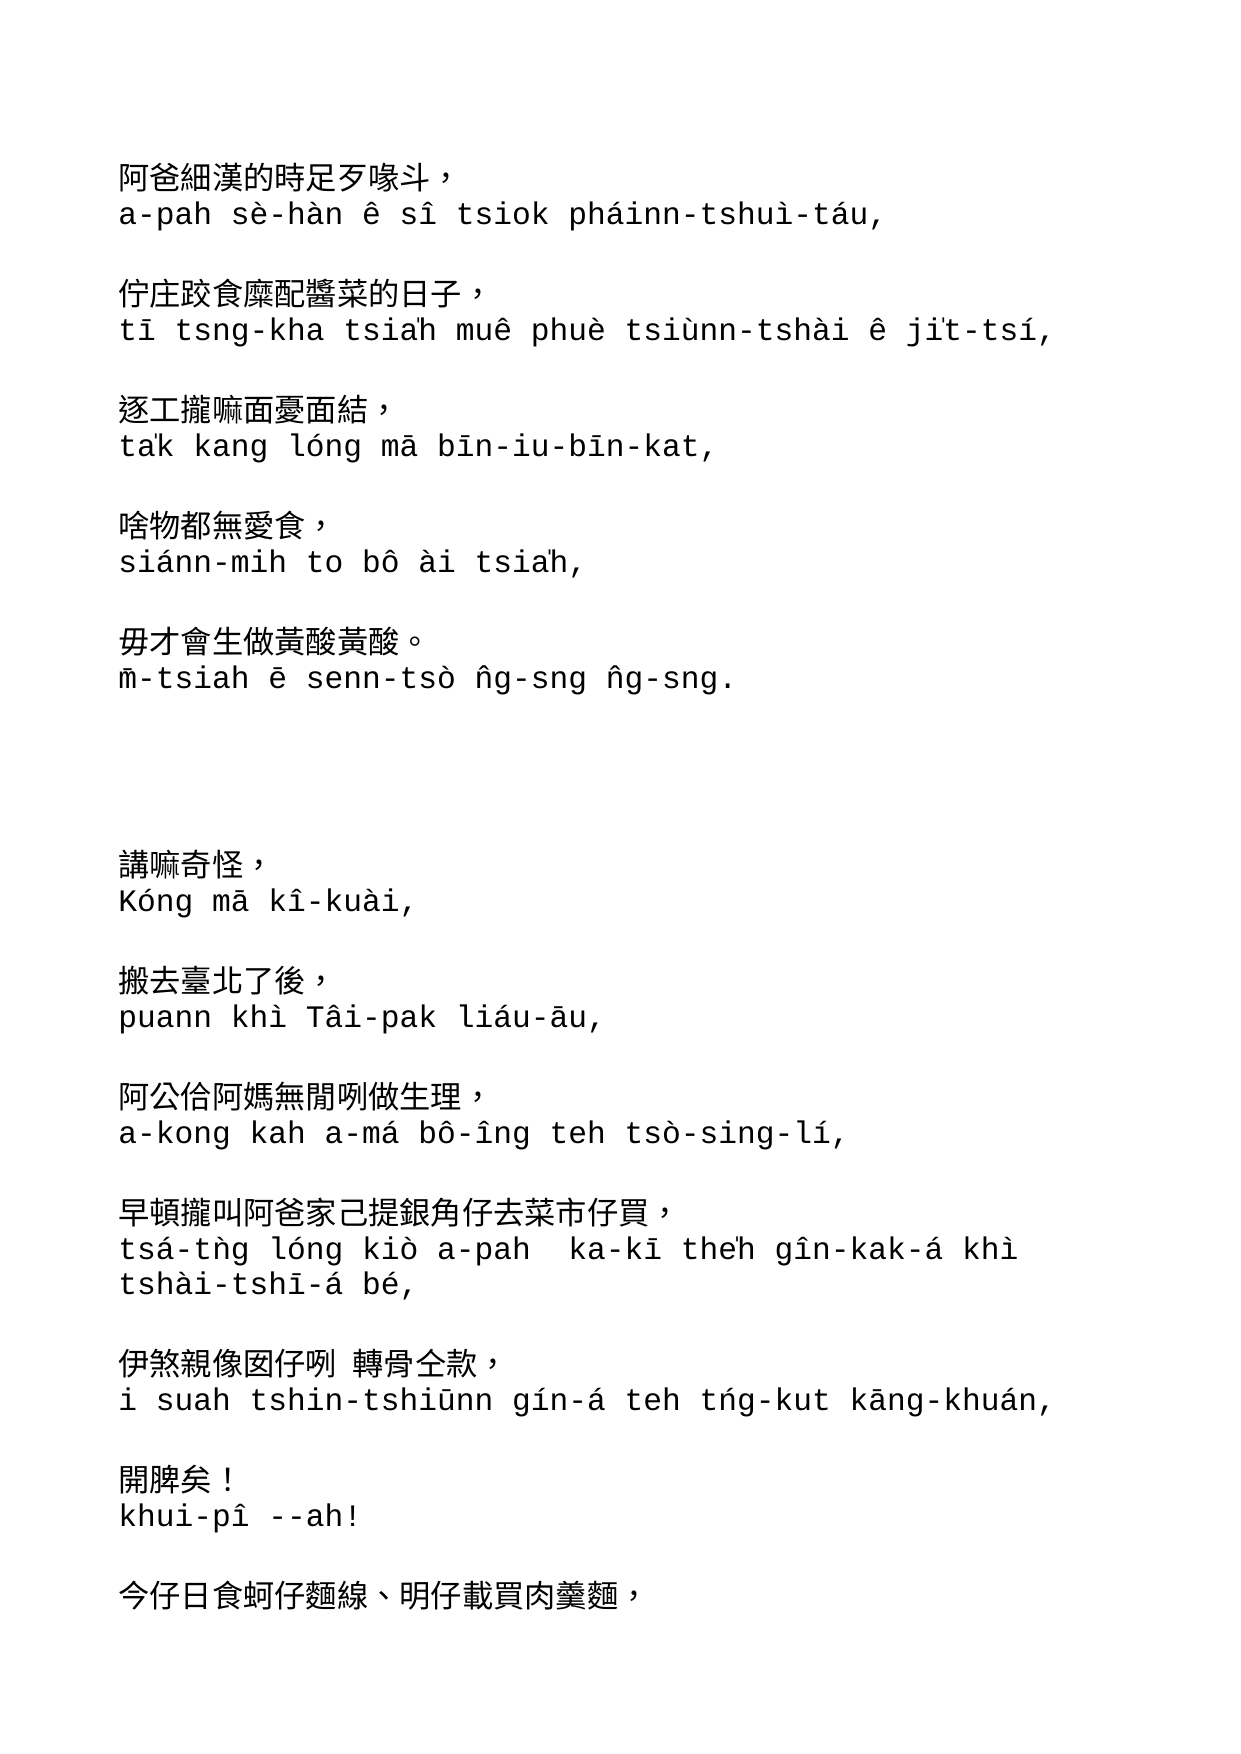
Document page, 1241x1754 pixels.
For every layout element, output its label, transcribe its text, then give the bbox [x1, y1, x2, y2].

text a-kong kah a-má bô-îng teh tsò-sing-lí, [118, 1117, 1122, 1153]
text 早頓攏叫阿爸家己提銀角仔去菜市仔買， [118, 1188, 1122, 1233]
text ta̍k kang lóng mā bīn-iu-bīn-kat, [118, 431, 1122, 466]
text siánn-mih to bô ài tsia̍h, [118, 547, 1122, 582]
text 伊煞親像囡仔咧 轉骨仝款， [118, 1339, 1122, 1385]
text tī tsng-kha tsia̍h muê phuè tsiùnn-tshài ê ji̍t-tsí, [118, 315, 1122, 350]
text Kóng mā kî-kuài, [118, 885, 1122, 921]
text tsá-tǹg lóng kiò a-pah ka-kī the̍h gîn-kak-á khì tshài-tshī-á bé, [118, 1233, 1122, 1304]
text 阿爸細漢的時足歹喙斗， [118, 153, 1122, 199]
text 今仔日食蚵仔麵線、明仔載買肉羹麵， [118, 1572, 1122, 1617]
text puann khì Tâi-pak liáu-āu, [118, 1001, 1122, 1037]
text 啥物都無愛食， [118, 502, 1122, 547]
text 講嘛奇怪， [118, 840, 1122, 885]
text 搬去臺北了後， [118, 956, 1122, 1001]
text khui-pî --ah! [118, 1501, 1122, 1536]
text 毋才會生做黃酸黃酸。 [118, 618, 1122, 663]
text i suah tshin-tshiūnn gín-á teh tńg-kut kāng-khuán, [118, 1385, 1122, 1420]
text 逐工攏嘛面憂面結， [118, 386, 1122, 431]
text 開脾矣！ [118, 1456, 1122, 1501]
text 佇庄跤食糜配醬菜的日子， [118, 269, 1122, 315]
text m̄-tsiah ē senn-tsò n̂g-sng n̂g-sng. [118, 663, 1122, 698]
text a-pah sè-hàn ê sî tsiok pháinn-tshuì-táu, [118, 199, 1122, 234]
text 阿公佮阿媽無閒咧做生理， [118, 1072, 1122, 1117]
